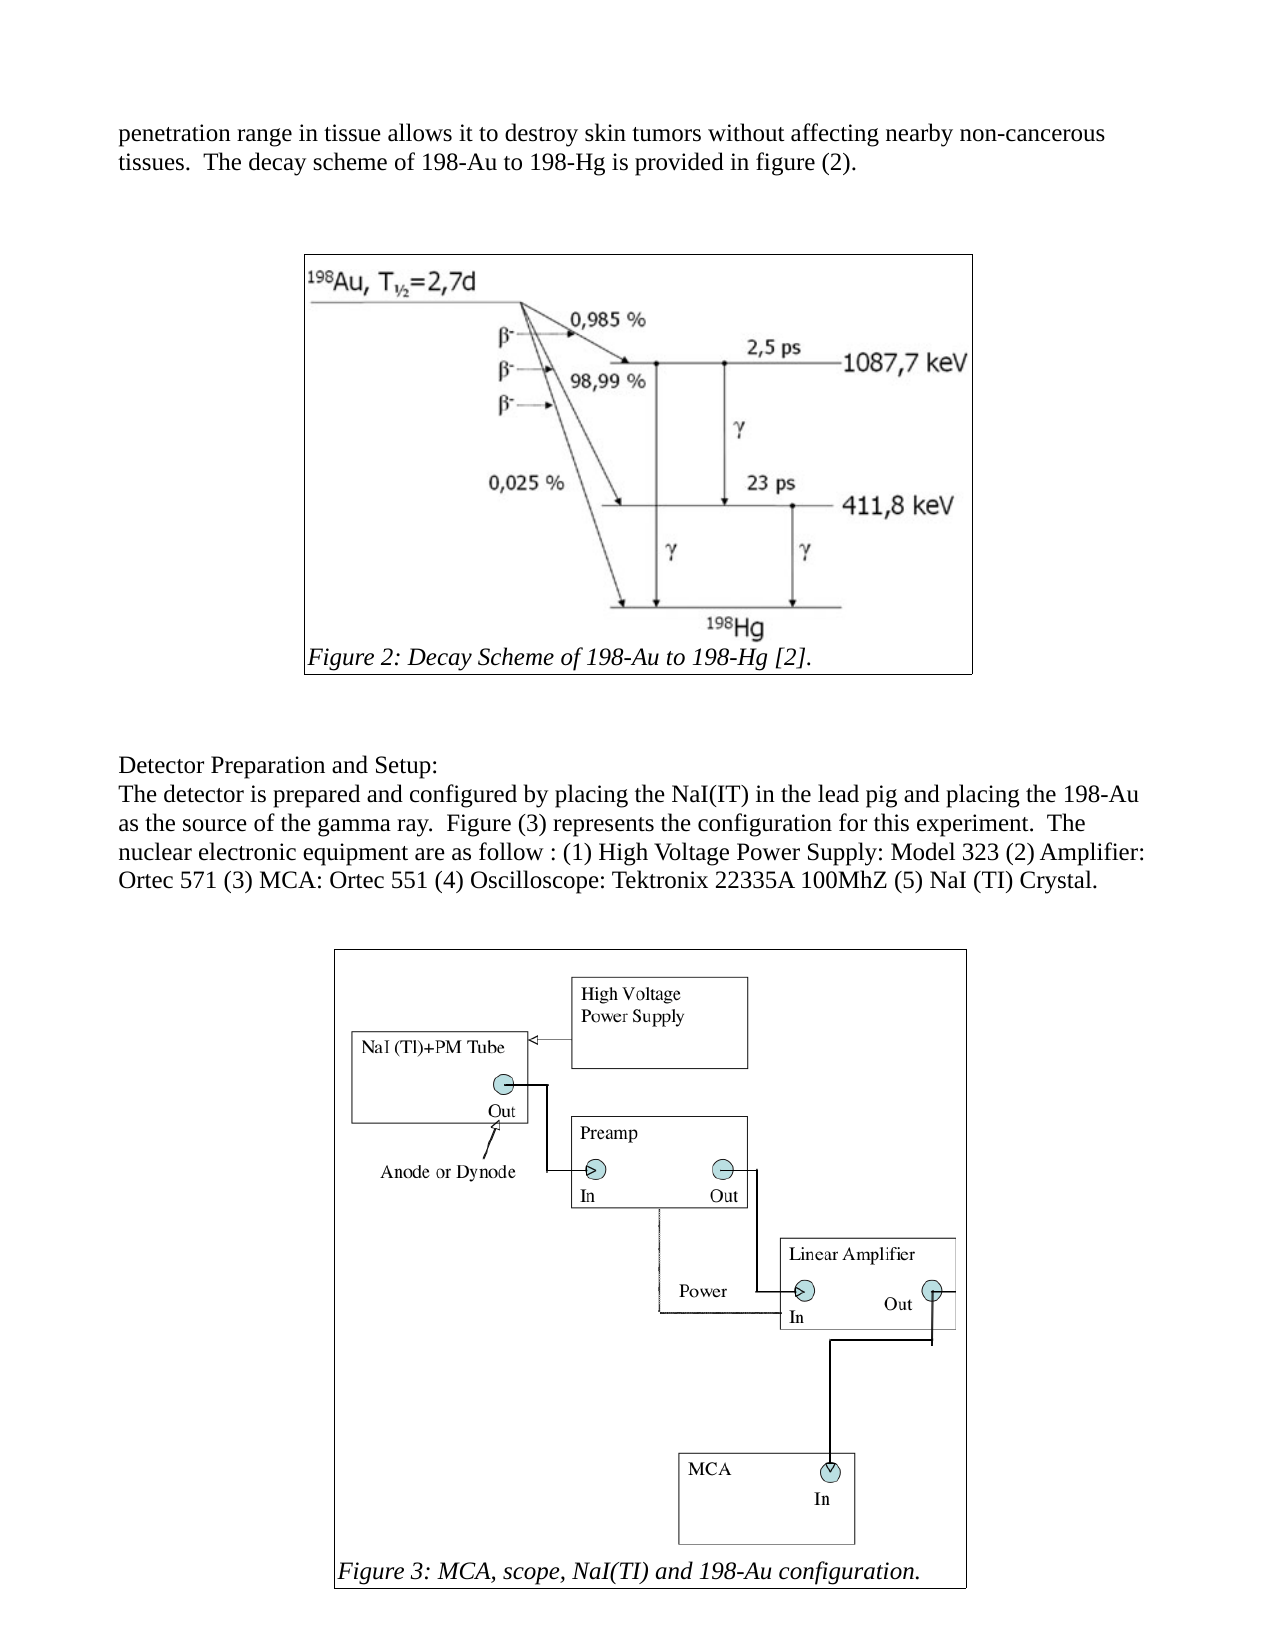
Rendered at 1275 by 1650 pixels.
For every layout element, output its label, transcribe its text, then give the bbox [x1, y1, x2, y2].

picture [337, 964, 963, 1557]
text Detector Preparation and Setup: [118, 751, 1157, 779]
text Figure 2: Decay Scheme of 198-Au to 198-Hg [2]. [307, 643, 969, 671]
text The detector is prepared and configured by placing the NaI(IT) in the lead pig and placing the 198-Au as the source of the gamma ray. Figure (3) represents the configuration for this experiment. The nuclear electronic equipment are as follow : (1) High Voltage Power Supply: Model 323 (2) Amplifier: Ortec 571 (3) MCA: Ortec 551 (4) Oscilloscope: Tektronix 22335A 100MhZ (5) NaI (TI) Crystal. [118, 779, 1157, 894]
text penetration range in tissue allows it to destroy skin tumors without affecting nearby non-cancerous tissues. The decay scheme of 198-Au to 198-Hg is provided in figure (2). [118, 118, 1157, 176]
picture [307, 269, 969, 643]
text Figure 3: MCA, scope, NaI(TI) and 198-Au configuration. [337, 1557, 963, 1585]
